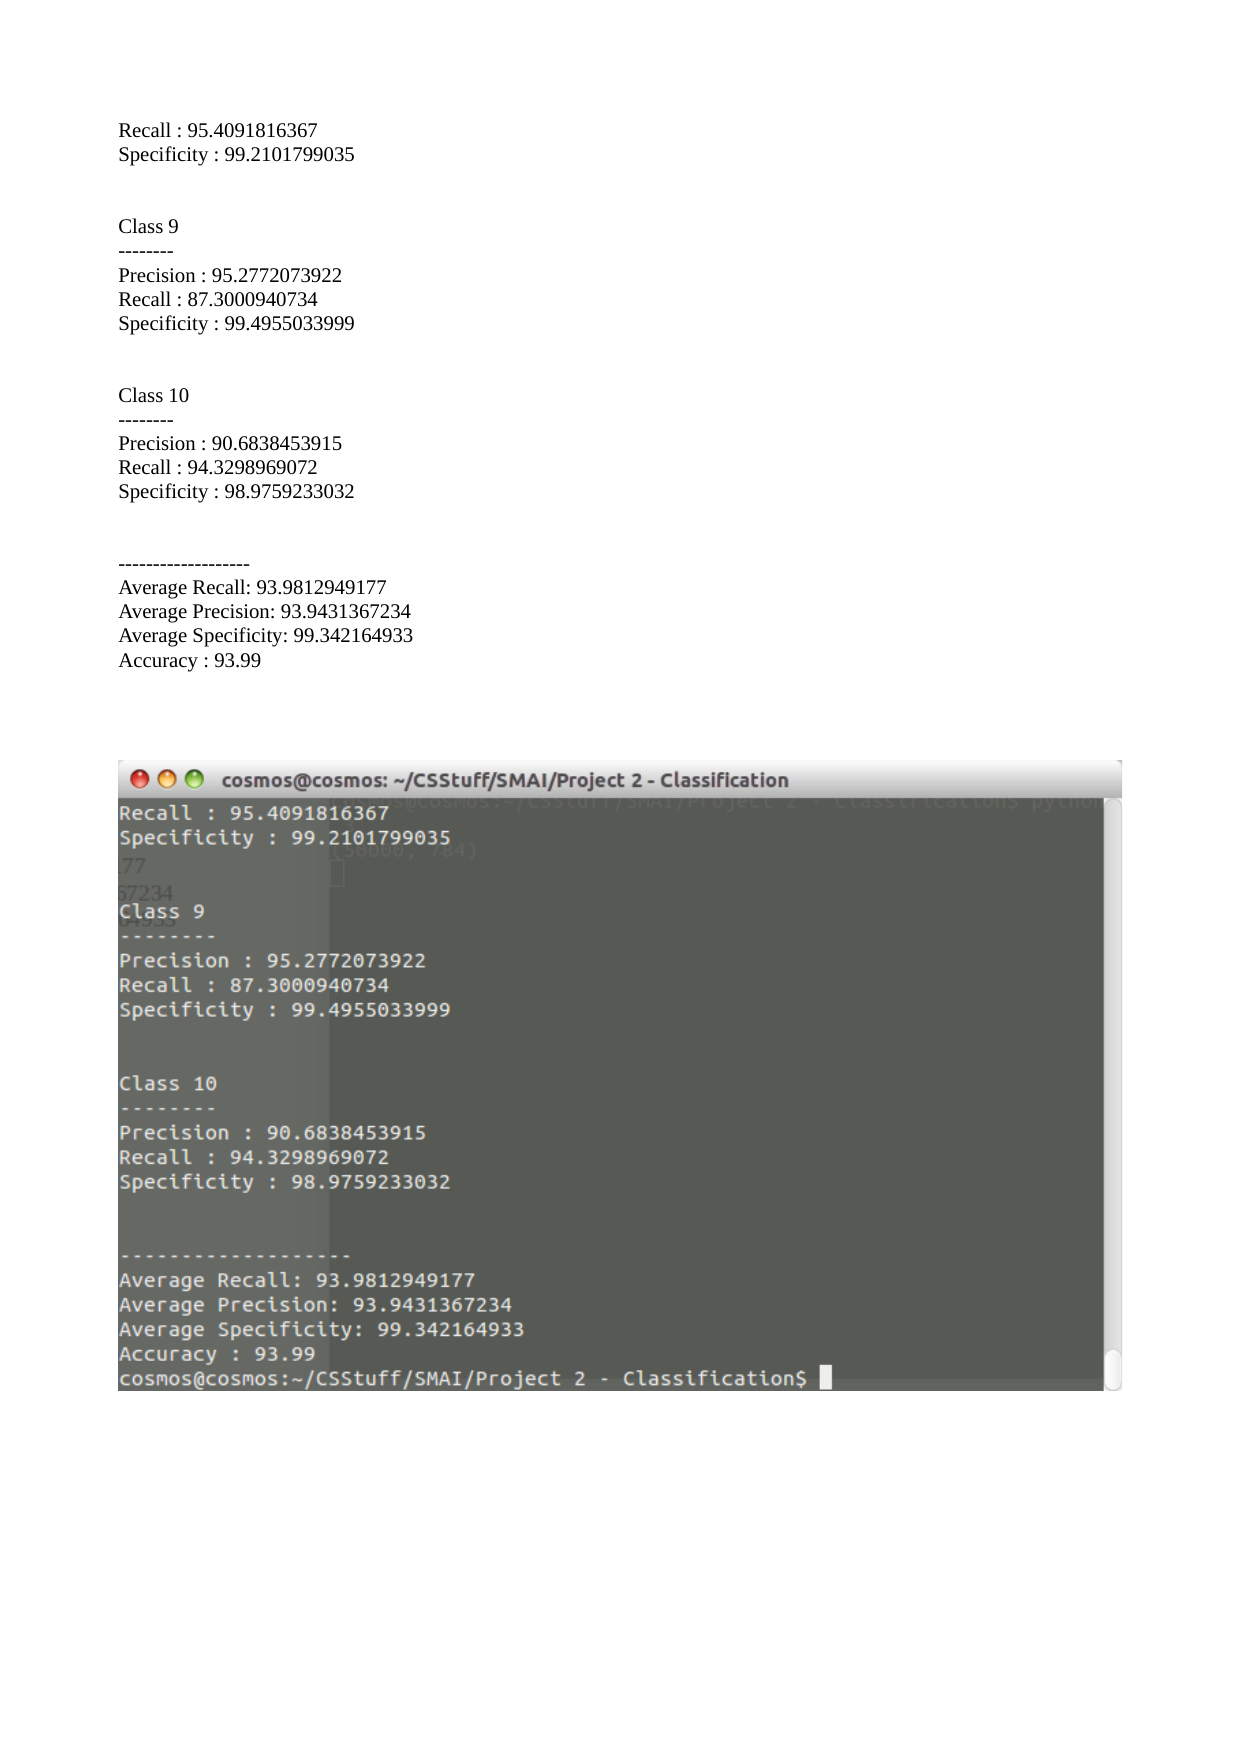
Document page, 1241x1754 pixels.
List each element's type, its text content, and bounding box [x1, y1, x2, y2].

text Specificity : 99.4955033999 [118, 311, 1122, 335]
text Class 10 [118, 383, 1122, 407]
text Average Precision: 93.9431367234 [118, 599, 1122, 623]
text Class 9 [118, 214, 1122, 238]
text ------------------- [118, 551, 1122, 575]
text Average Recall: 93.9812949177 [118, 575, 1122, 599]
text Accuracy : 93.99 [118, 647, 1122, 672]
text Recall : 95.4091816367 [118, 118, 1122, 142]
text Precision : 90.6838453915 [118, 431, 1122, 455]
text Recall : 94.3298969072 [118, 455, 1122, 479]
text Specificity : 99.2101799035 [118, 142, 1122, 166]
text -------- [118, 238, 1122, 262]
text Specificity : 98.9759233032 [118, 479, 1122, 503]
text Precision : 95.2772073922 [118, 262, 1122, 287]
text Average Specificity: 99.342164933 [118, 623, 1122, 647]
picture [118, 760, 1123, 1391]
text Recall : 87.3000940734 [118, 287, 1122, 311]
text -------- [118, 407, 1122, 431]
